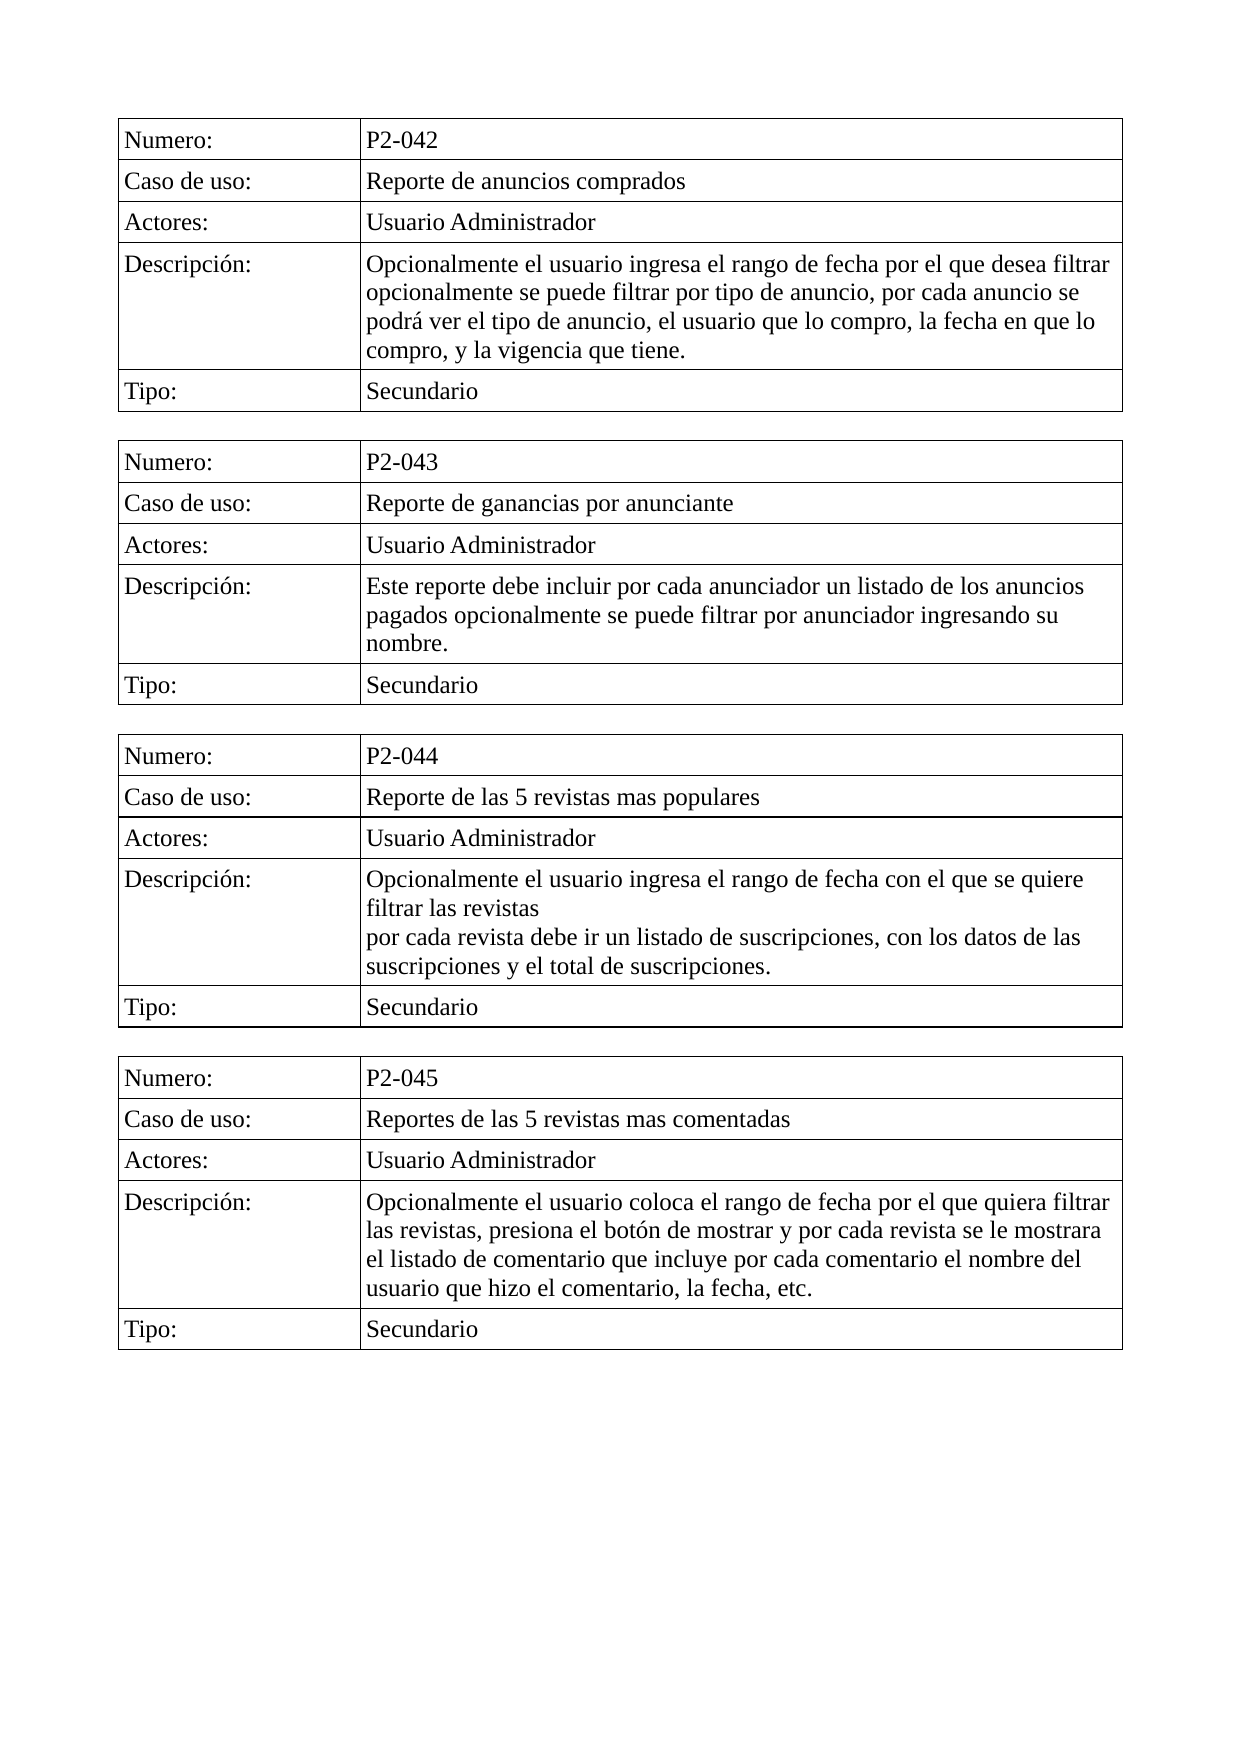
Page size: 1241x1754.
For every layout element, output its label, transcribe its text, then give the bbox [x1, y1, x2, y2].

table_cell Caso de uso: [119, 160, 360, 201]
table_cell Tipo: [119, 664, 360, 704]
table_cell Reporte de ganancias por anunciante [361, 483, 1122, 523]
table_cell Caso de uso: [119, 776, 360, 816]
table_cell Reporte de anuncios comprados [361, 160, 1122, 201]
table_cell Secundario [361, 986, 1122, 1026]
table_cell Tipo: [119, 986, 360, 1026]
table_cell Usuario Administrador [361, 1140, 1122, 1180]
table_header Numero: [119, 1057, 360, 1097]
table_header P2-043 [361, 441, 1122, 482]
table_cell Caso de uso: [119, 483, 360, 523]
table_cell Este reporte debe incluir por cada anunciador un listado de los anuncios pagados opcionalmente se puede filtrar por anunciador ingresando su nombre. [361, 565, 1122, 663]
table_cell Secundario [361, 664, 1122, 704]
table_header Numero: [119, 119, 360, 159]
table_cell Usuario Administrador [361, 202, 1122, 242]
table_cell Caso de uso: [119, 1099, 360, 1139]
table_cell Actores: [119, 818, 360, 858]
table_cell Actores: [119, 524, 360, 564]
table_cell Descripción: [119, 859, 360, 985]
table_cell Secundario [361, 370, 1122, 411]
table_cell Descripción: [119, 565, 360, 663]
table_cell Opcionalmente el usuario coloca el rango de fecha por el que quiera filtrar las revistas, presiona el botón de mostrar y por cada revista se le mostrara el listado de comentario que incluye por cada comentario el nombre del usuario que hizo el comentario, la fecha, etc. [361, 1181, 1122, 1307]
table_cell Secundario [361, 1309, 1122, 1349]
table_cell Descripción: [119, 1181, 360, 1307]
table_cell Reporte de las 5 revistas mas populares [361, 776, 1122, 816]
table_header Numero: [119, 735, 360, 775]
table_cell Usuario Administrador [361, 524, 1122, 564]
table_header P2-044 [361, 735, 1122, 775]
table_cell Tipo: [119, 370, 360, 411]
table_cell Usuario Administrador [361, 818, 1122, 858]
table_cell Opcionalmente el usuario ingresa el rango de fecha con el que se quiere filtrar las revistas por cada revista debe ir un listado de suscripciones, con los datos de las suscripciones y el total de suscripciones. [361, 859, 1122, 985]
table_cell Descripción: [119, 243, 360, 369]
table_cell Reportes de las 5 revistas mas comentadas [361, 1099, 1122, 1139]
table_header P2-042 [361, 119, 1122, 159]
table_cell Actores: [119, 202, 360, 242]
table_cell Tipo: [119, 1309, 360, 1349]
table_cell Actores: [119, 1140, 360, 1180]
table_header Numero: [119, 441, 360, 482]
table_cell Opcionalmente el usuario ingresa el rango de fecha por el que desea filtrar opcionalmente se puede filtrar por tipo de anuncio, por cada anuncio se podrá ver el tipo de anuncio, el usuario que lo compro, la fecha en que lo compro, y la vigencia que tiene. [361, 243, 1122, 369]
table_header P2-045 [361, 1057, 1122, 1097]
